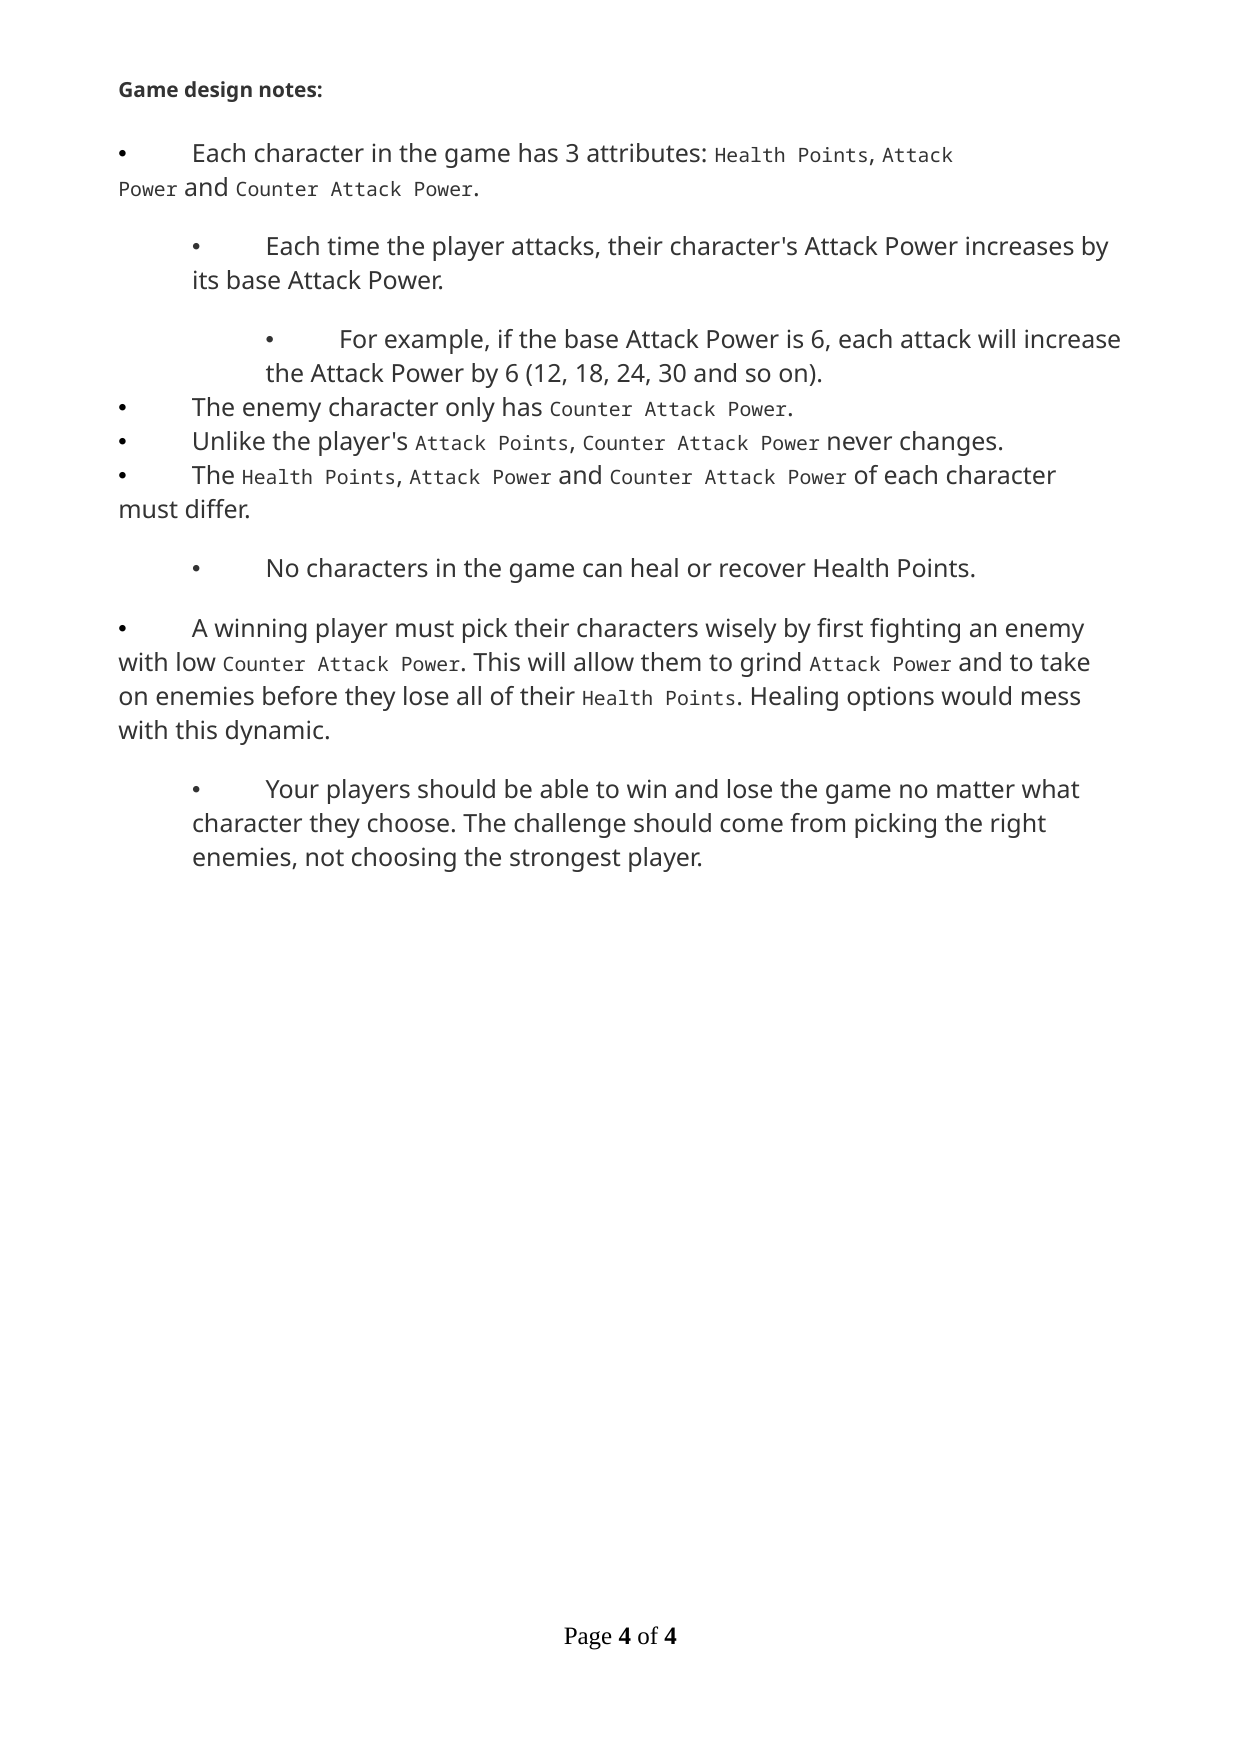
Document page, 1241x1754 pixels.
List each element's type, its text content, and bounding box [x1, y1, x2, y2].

list Your players should be able to win and lose the game no matter what character they choose. The challenge should come from picking the right enemies, not choosing the strongest player. [192, 771, 1122, 874]
list The enemy character only has Counter Attack Power. [118, 390, 1122, 424]
list No characters in the game can heal or recover Health Points. [192, 551, 1122, 585]
list For example, if the base Attack Power is 6, each attack will increase the Attack Power by 6 (12, 18, 24, 30 and so on). [265, 322, 1122, 390]
list Unlike the player's Attack Points, Counter Attack Power never changes. [118, 424, 1122, 458]
list The Health Points, Attack Power and Counter Attack Power of each character must differ. [118, 458, 1122, 526]
list Each character in the game has 3 attributes: Health Points, Attack Power and Counter Attack Power. [118, 136, 1122, 204]
list A winning player must pick their characters wisely by first fighting an enemy with low Counter Attack Power. This will allow them to grind Attack Power and to take on enemies before they lose all of their Health Points. Healing options would mess with this dynamic. [118, 610, 1122, 746]
subtitle Game design notes: [118, 75, 1122, 103]
list Each time the player attacks, their character's Attack Power increases by its base Attack Power. [192, 229, 1122, 297]
